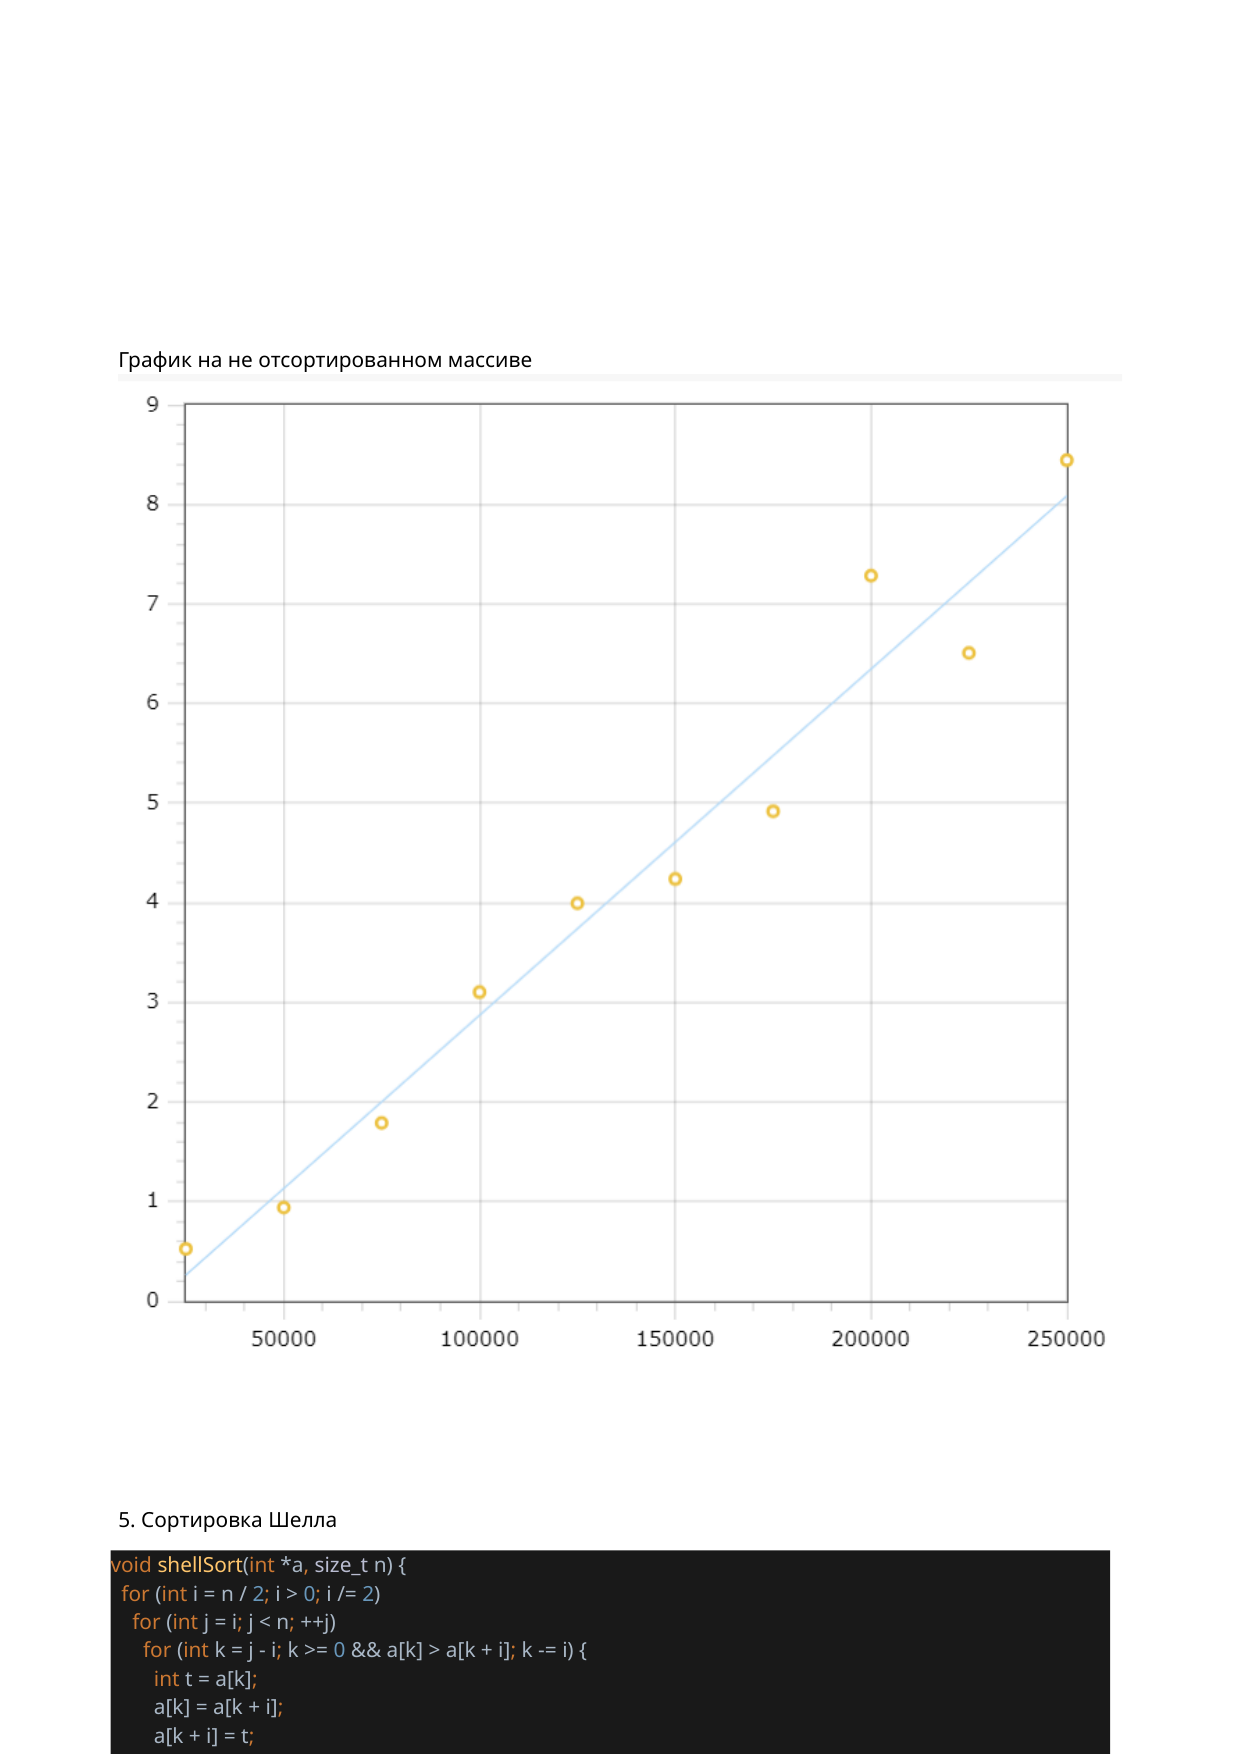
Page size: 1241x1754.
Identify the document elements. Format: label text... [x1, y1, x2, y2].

text График на не отсортированном массиве [118, 346, 1122, 374]
picture [118, 374, 1123, 1363]
text 5. Сортировка Шелла [118, 1505, 1122, 1533]
